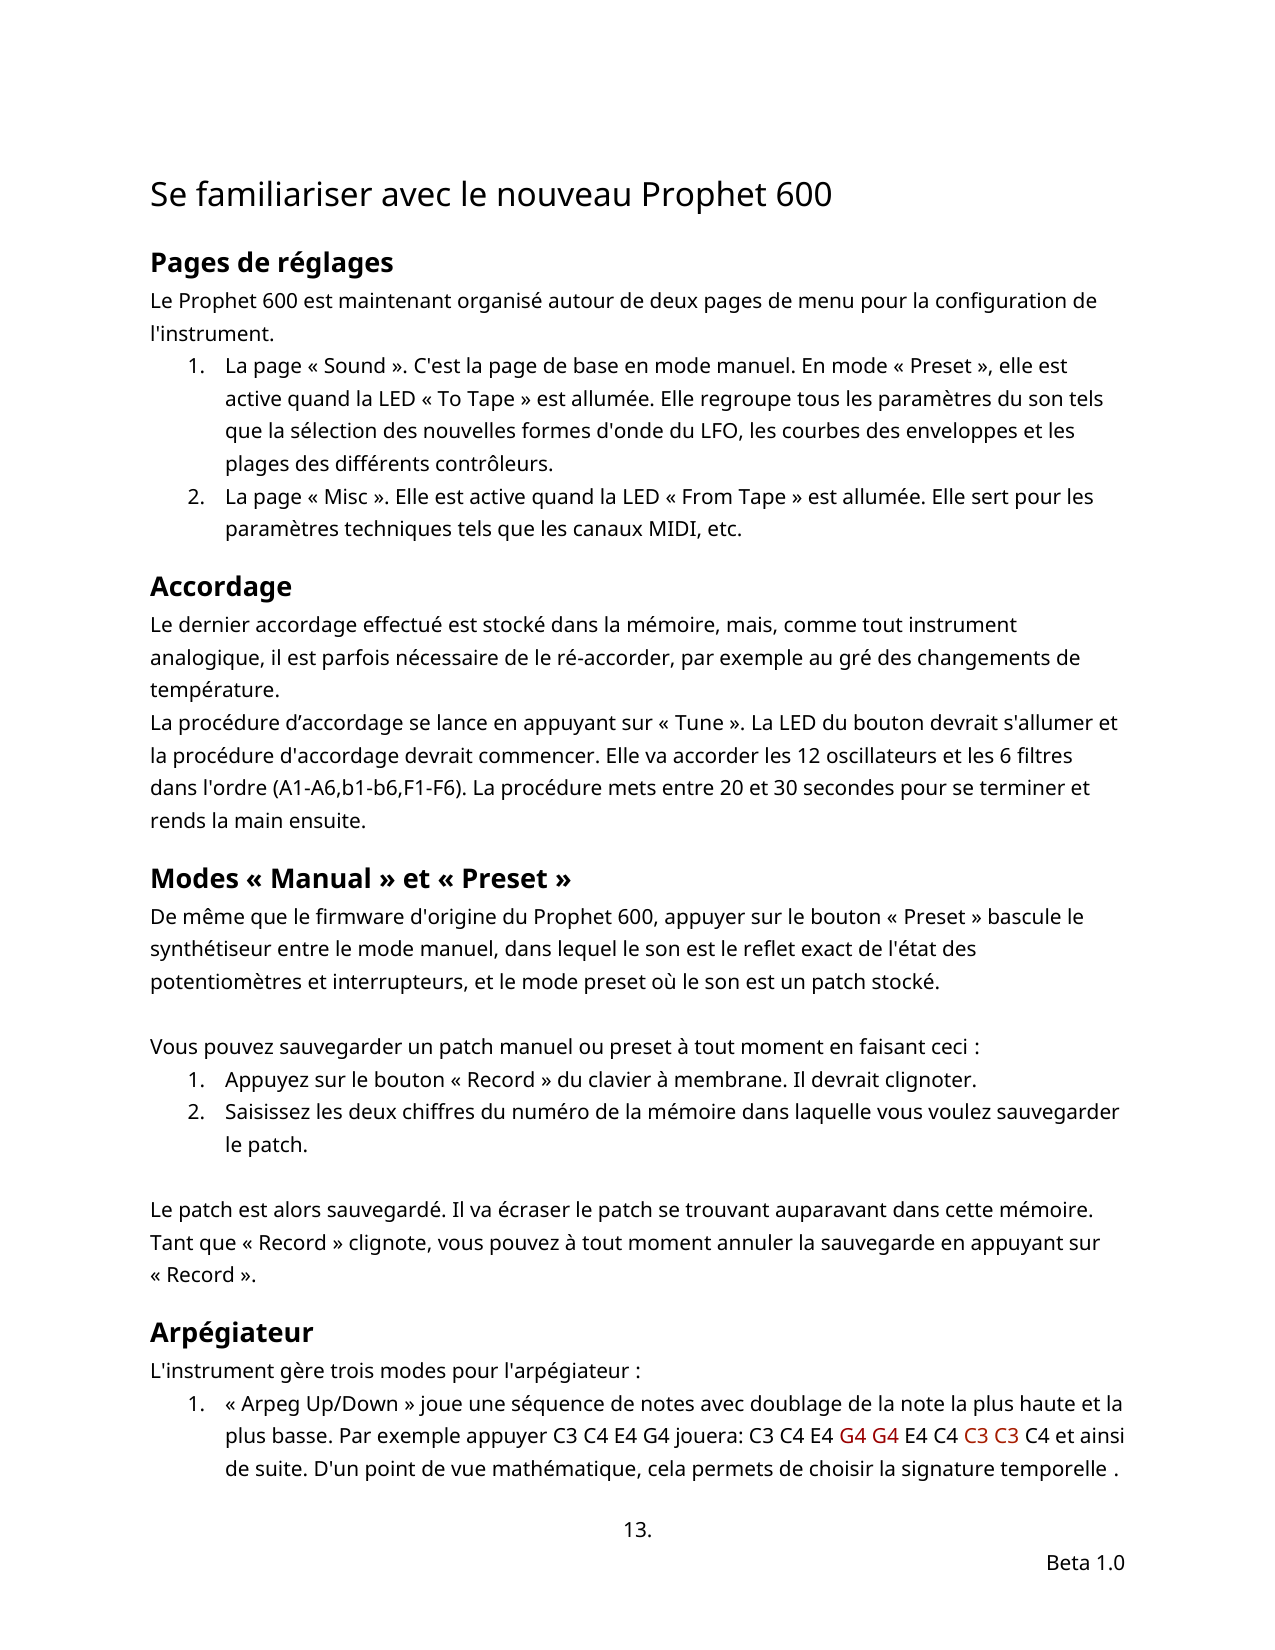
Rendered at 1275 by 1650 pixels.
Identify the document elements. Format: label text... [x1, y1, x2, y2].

text De même que le firmware d'origine du Prophet 600, appuyer sur le bouton « Preset » bascule le synthétiseur entre le mode manuel, dans lequel le son est le reflet exact de l'état des potentiomètres et interrupteurs, et le mode preset où le son est un patch stocké. [150, 902, 1125, 995]
list « Arpeg Up/Down » joue une séquence de notes avec doublage de la note la plus haute et la plus basse. Par exemple appuyer C3 C4 E4 G4 jouera: C3 C4 E4 G4 G4 E4 C4 C3 C3 C4 et ainsi de suite. D'un point de vue mathématique, cela permets de choisir la signature temporelle . [187, 1389, 1125, 1482]
subtitle Pages de réglages [150, 244, 1125, 281]
text Vous pouvez sauvegarder un patch manuel ou preset à tout moment en faisant ceci : [150, 1032, 1125, 1061]
list Appuyez sur le bouton « Record » du clavier à membrane. Il devrait clignoter. [187, 1065, 1125, 1093]
subtitle Accordage [150, 568, 1125, 605]
text Tant que « Record » clignote, vous pouvez à tout moment annuler la sauvegarde en appuyant sur « Record ». [150, 1228, 1125, 1289]
subtitle Arpégiateur [150, 1314, 1125, 1351]
list Saisissez les deux chiffres du numéro de la mémoire dans laquelle vous voulez sauvegarder le patch. [187, 1097, 1125, 1158]
subtitle Modes « Manual » et « Preset » [150, 859, 1125, 896]
text La procédure d’accordage se lance en appuyant sur « Tune ». La LED du bouton devrait s'allumer et la procédure d'accordage devrait commencer. Elle va accorder les 12 oscillateurs et les 6 filtres dans l'ordre (A1-A6,b1-b6,F1-F6). La procédure mets entre 20 et 30 secondes pour se terminer et rends la main ensuite. [150, 708, 1125, 834]
text L'instrument gère trois modes pour l'arpégiateur : [150, 1356, 1125, 1385]
subtitle Se familiariser avec le nouveau Prophet 600 [150, 171, 1125, 216]
text Le Prophet 600 est maintenant organisé autour de deux pages de menu pour la configuration de l'instrument. [150, 286, 1125, 347]
text Le dernier accordage effectué est stocké dans la mémoire, mais, comme tout instrument analogique, il est parfois nécessaire de le ré-accorder, par exemple au gré des changements de température. [150, 610, 1125, 704]
list La page « Misc ». Elle est active quand la LED « From Tape » est allumée. Elle sert pour les paramètres techniques tels que les canaux MIDI, etc. [187, 482, 1125, 543]
text Le patch est alors sauvegardé. Il va écraser le patch se trouvant auparavant dans cette mémoire. [150, 1195, 1125, 1224]
list La page « Sound ». C'est la page de base en mode manuel. En mode « Preset », elle est active quand la LED « To Tape » est allumée. Elle regroupe tous les paramètres du son tels que la sélection des nouvelles formes d'onde du LFO, les courbes des enveloppes et les plages des différents contrôleurs. [187, 351, 1125, 478]
